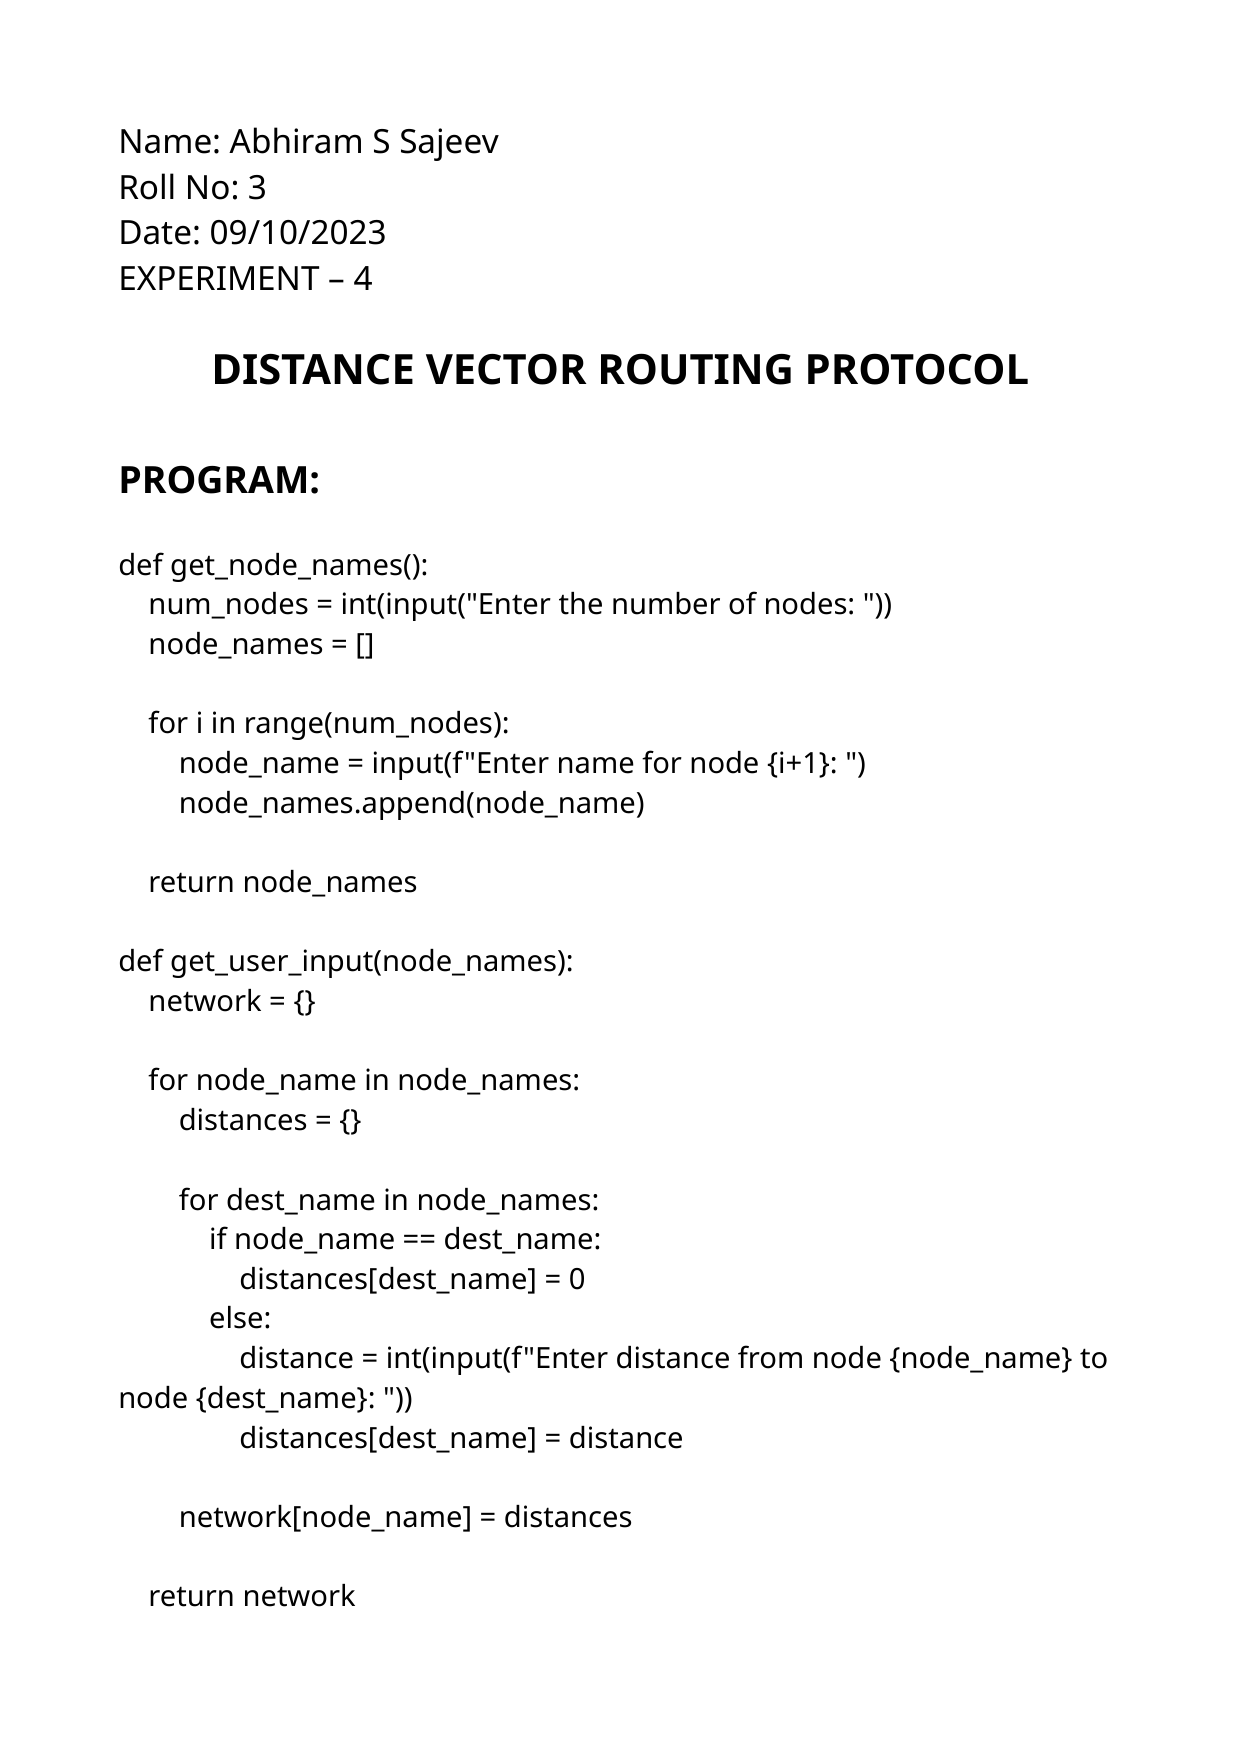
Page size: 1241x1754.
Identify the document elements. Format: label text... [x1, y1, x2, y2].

text node_names = [] [118, 623, 1122, 663]
text Roll No: 3 [118, 163, 1122, 209]
text for dest_name in node_names: [118, 1179, 1122, 1218]
text return network [118, 1576, 1122, 1615]
text distances = {} [118, 1099, 1122, 1139]
text distances[dest_name] = distance [118, 1417, 1122, 1457]
text for node_name in node_names: [118, 1060, 1122, 1099]
text def get_user_input(node_names): [118, 941, 1122, 980]
text PROGRAM: [118, 453, 1122, 504]
text EXPERIMENT – 4 [118, 254, 1122, 300]
text def get_node_names(): [118, 544, 1122, 583]
text for i in range(num_nodes): [118, 702, 1122, 742]
text Date: 09/10/2023 [118, 209, 1122, 254]
text num_nodes = int(input("Enter the number of nodes: ")) [118, 583, 1122, 623]
text return node_names [118, 861, 1122, 901]
text node_names.append(node_name) [118, 782, 1122, 822]
text else: [118, 1298, 1122, 1337]
text DISTANCE VECTOR ROUTING PROTOCOL [118, 339, 1122, 396]
text network[node_name] = distances [118, 1496, 1122, 1536]
text node_name = input(f"Enter name for node {i+1}: ") [118, 742, 1122, 782]
text Name: Abhiram S Sajeev [118, 118, 1122, 163]
text distances[dest_name] = 0 [118, 1258, 1122, 1298]
text if node_name == dest_name: [118, 1218, 1122, 1258]
text distance = int(input(f"Enter distance from node {node_name} to node {dest_name}: ")) [118, 1337, 1122, 1417]
text network = {} [118, 980, 1122, 1020]
